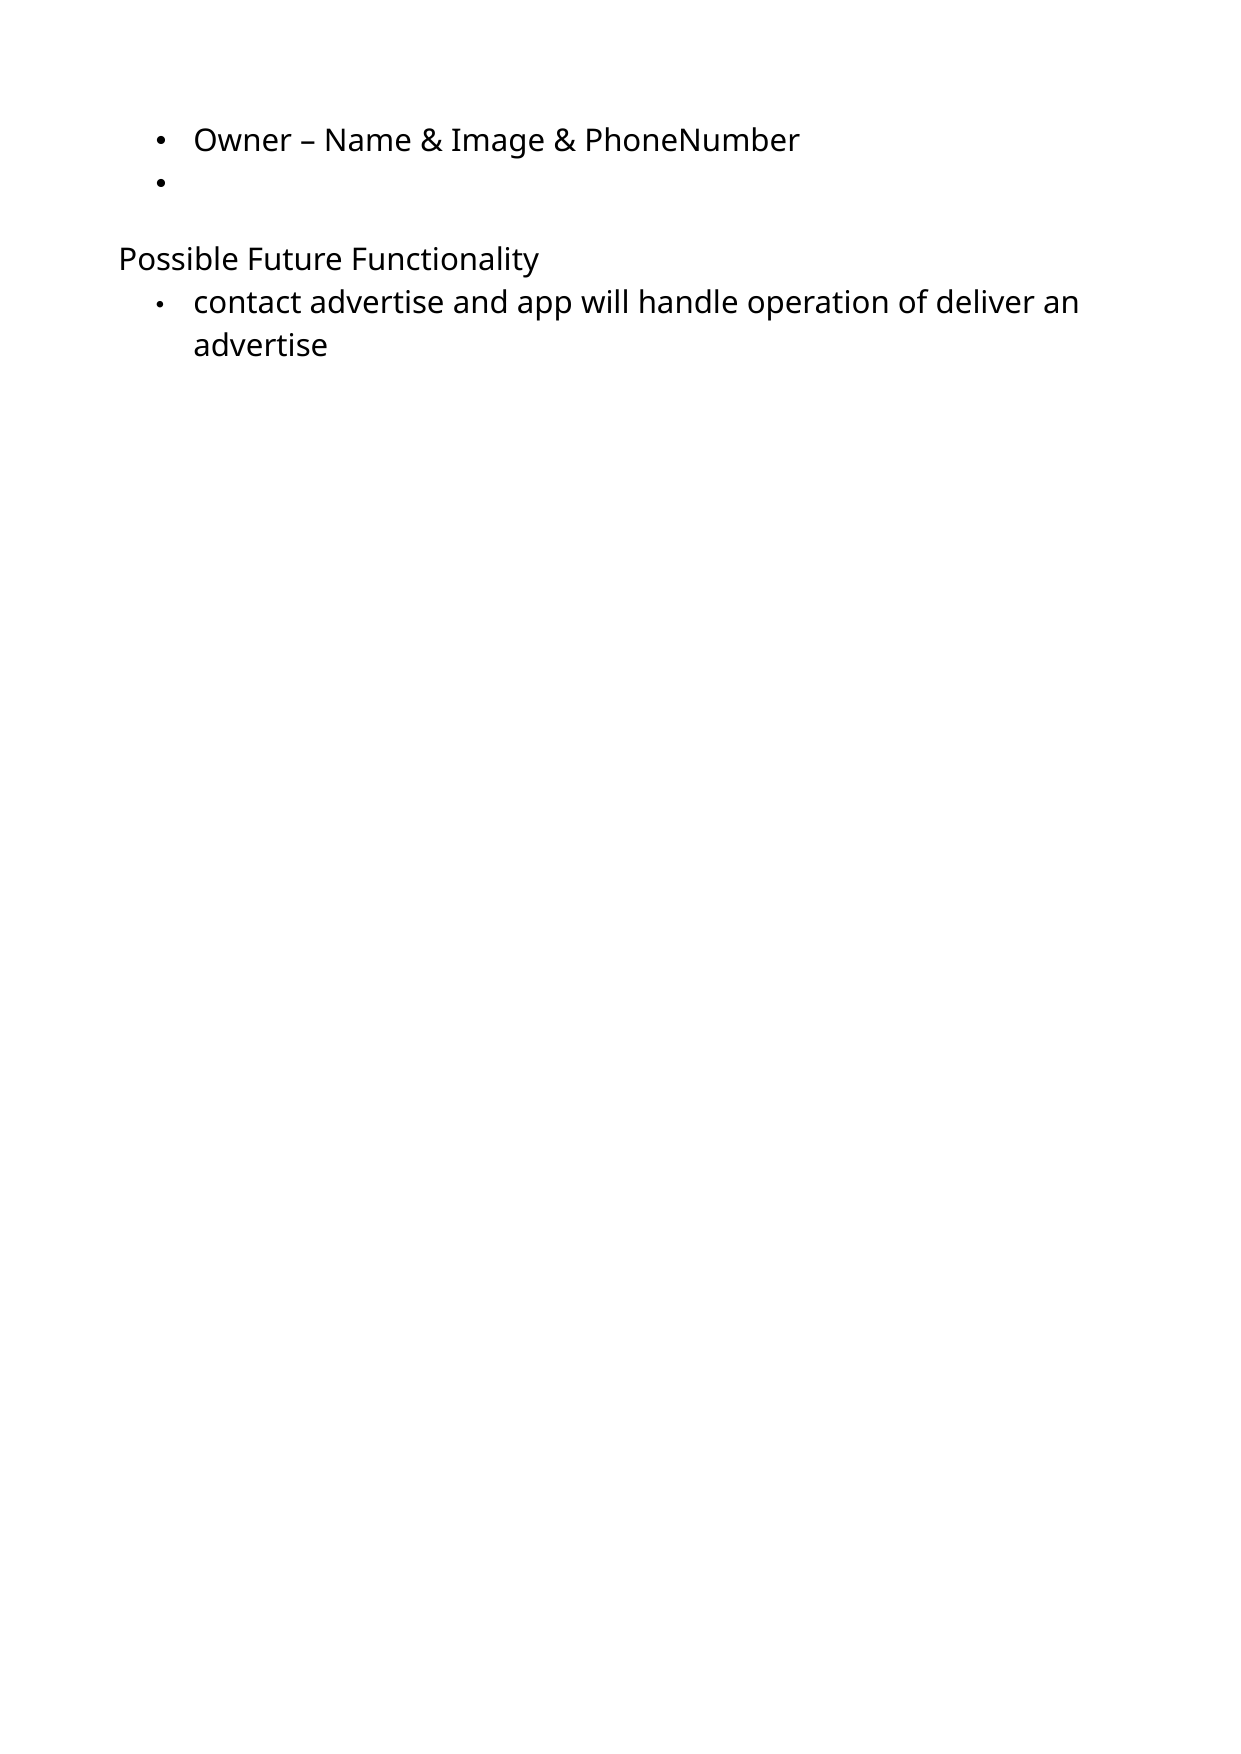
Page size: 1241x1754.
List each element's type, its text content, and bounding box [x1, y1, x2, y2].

list contact advertise and app will handle operation of deliver an advertise [156, 280, 1122, 365]
text Possible Future Functionality [118, 237, 1122, 280]
list Owner – Name & Image & PhoneNumber [156, 118, 1122, 161]
